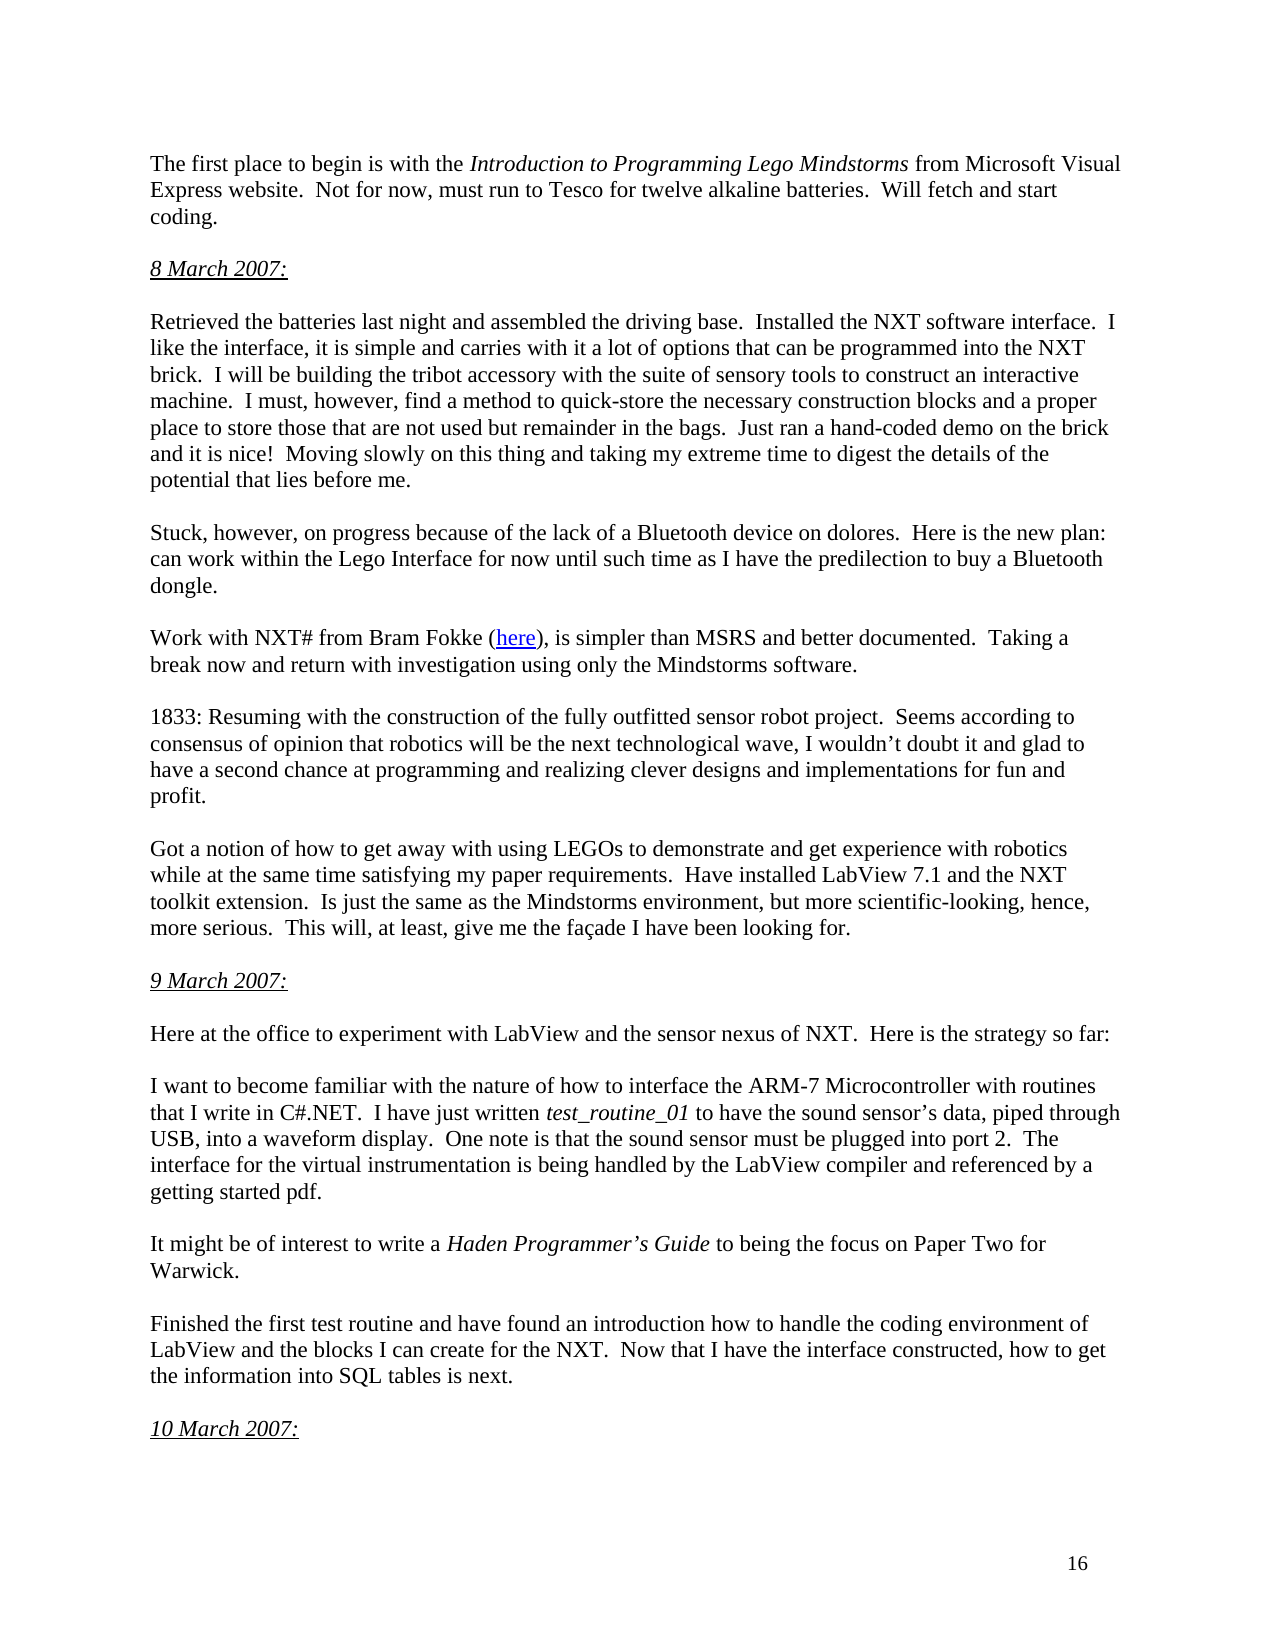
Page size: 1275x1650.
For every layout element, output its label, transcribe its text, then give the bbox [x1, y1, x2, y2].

text 1833: Resuming with the construction of the fully outfitted sensor robot project. Seems according to consensus of opinion that robotics will be the next technological wave, I wouldn’t doubt it and glad to have a second chance at programming and realizing clever designs and implementations for fun and profit. [150, 703, 1125, 809]
text 9 March 2007: [150, 967, 1125, 993]
text The first place to begin is with the Introduction to Programming Lego Mindstorms from Microsoft Visual Express website. Not for now, must run to Tesco for twelve alkaline batteries. Will fetch and start coding. [150, 150, 1125, 229]
text Retrieved the batteries last night and assembled the driving base. Installed the NXT software interface. I like the interface, it is simple and carries with it a lot of options that can be programmed into the NXT brick. I will be building the tribot accessory with the suite of sensory tools to construct an interactive machine. I must, however, find a method to quick-store the necessary construction blocks and a proper place to store those that are not used but remainder in the bags. Just ran a hand-coded demo on the brick and it is nice! Moving slowly on this thing and taking my extreme time to digest the details of the potential that lies before me. [150, 308, 1125, 493]
text It might be of interest to write a Haden Programmer’s Guide to being the focus on Paper Two for Warwick. [150, 1231, 1125, 1283]
text I want to become familiar with the nature of how to interface the ARM-7 Microcontroller with routines that I write in C#.NET. I have just written test_routine_01 to have the sound sensor’s data, piped through USB, into a waveform display. One note is that the sound sensor must be plugged into port 2. The interface for the virtual instrumentation is being handled by the LabView compiler and referenced by a getting started pdf. [150, 1072, 1125, 1204]
text Finished the first test routine and have found an introduction how to handle the coding environment of LabView and the blocks I can create for the NXT. Now that I have the interface constructed, how to get the information into SQL tables is next. [150, 1309, 1125, 1389]
text Got a notion of how to get away with using LEGOs to demonstrate and get experience with robotics while at the same time satisfying my paper requirements. Have installed LabView 7.1 and the NXT toolkit extension. Is just the same as the Mindstorms environment, but more scientific-looking, hence, more serious. This will, at least, give me the façade I have been looking for. [150, 835, 1125, 941]
text Here at the office to experiment with LabView and the sensor nexus of NXT. Here is the strategy so far: [150, 1020, 1125, 1046]
text 10 March 2007: [150, 1415, 1125, 1441]
text Stuck, however, on progress because of the lack of a Bluetooth device on dolores. Here is the new plan: can work within the Lego Interface for now until such time as I have the predilection to buy a Bluetooth dongle. [150, 519, 1125, 598]
text 8 March 2007: [150, 255, 1125, 282]
text Work with NXT# from Bram Fokke (here), is simpler than MSRS and better documented. Taking a break now and return with investigation using only the Mindstorms software. [150, 624, 1125, 677]
